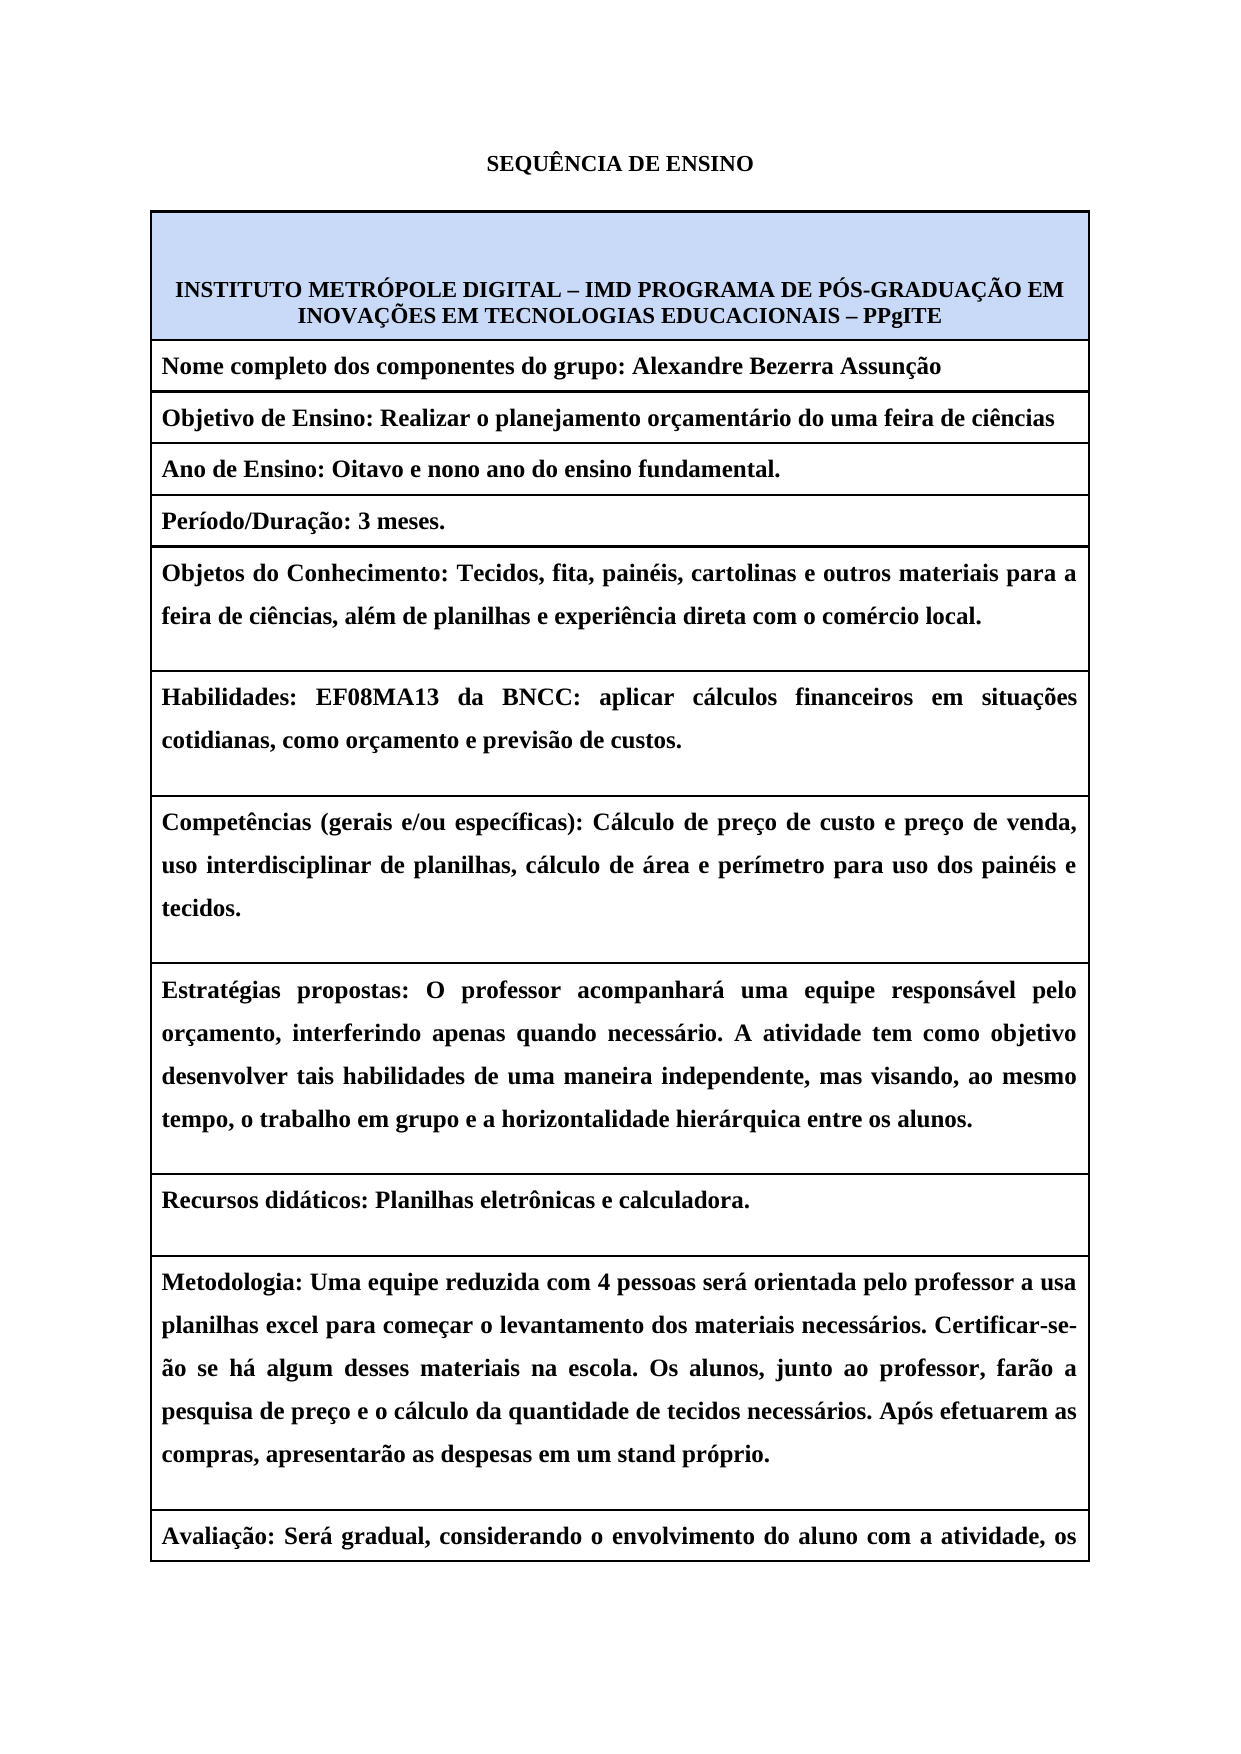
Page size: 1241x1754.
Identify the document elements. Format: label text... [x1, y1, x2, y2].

table_cell Período/Duração: 3 meses. [152, 496, 1088, 545]
table_cell Metodologia: Uma equipe reduzida com 4 pessoas será orientada pelo professor a usa planilhas excel para começar o levantamento dos materiais necessários. Certificar-se-ão se há algum desses materiais na escola. Os alunos, junto ao professor, farão a pesquisa de preço e o cálculo da quantidade de tecidos necessários. Após efetuarem as compras, apresentarão as despesas em um stand próprio. [152, 1257, 1088, 1508]
table_cell Estratégias propostas: O professor acompanhará uma equipe responsável pelo orçamento, interferindo apenas quando necessário. A atividade tem como objetivo desenvolver tais habilidades de uma maneira independente, mas visando, ao mesmo tempo, o trabalho em grupo e a horizontalidade hierárquica entre os alunos. [152, 964, 1088, 1173]
table_cell Recursos didáticos: Planilhas eletrônicas e calculadora. [152, 1175, 1088, 1254]
table_cell Avaliação: Será gradual, considerando o envolvimento do aluno com a atividade, os [152, 1511, 1088, 1560]
table_cell Competências (gerais e/ou específicas): Cálculo de preço de custo e preço de venda, uso interdisciplinar de planilhas, cálculo de área e perímetro para uso dos painéis e tecidos. [152, 797, 1088, 962]
table_cell Ano de Ensino: Oitavo e nono ano do ensino fundamental. [152, 444, 1088, 494]
text SEQUÊNCIA DE ENSINO [150, 150, 1090, 176]
table_cell Objetivo de Ensino: Realizar o planejamento orçamentário do uma feira de ciências [152, 393, 1088, 442]
table_cell Objetos do Conhecimento: Tecidos, fita, painéis, cartolinas e outros materiais para a feira de ciências, além de planilhas e experiência direta com o comércio local. [152, 548, 1088, 670]
table_cell Habilidades: EF08MA13 da BNCC: aplicar cálculos financeiros em situações cotidianas, como orçamento e previsão de custos. [152, 672, 1088, 794]
table_header INSTITUTO METRÓPOLE DIGITAL – IMD PROGRAMA DE PÓS-GRADUAÇÃO EM INOVAÇÕES EM TECNOLOGIAS EDUCACIONAIS – PPgITE [152, 213, 1088, 339]
table_cell Nome completo dos componentes do grupo: Alexandre Bezerra Assunção [152, 341, 1088, 390]
